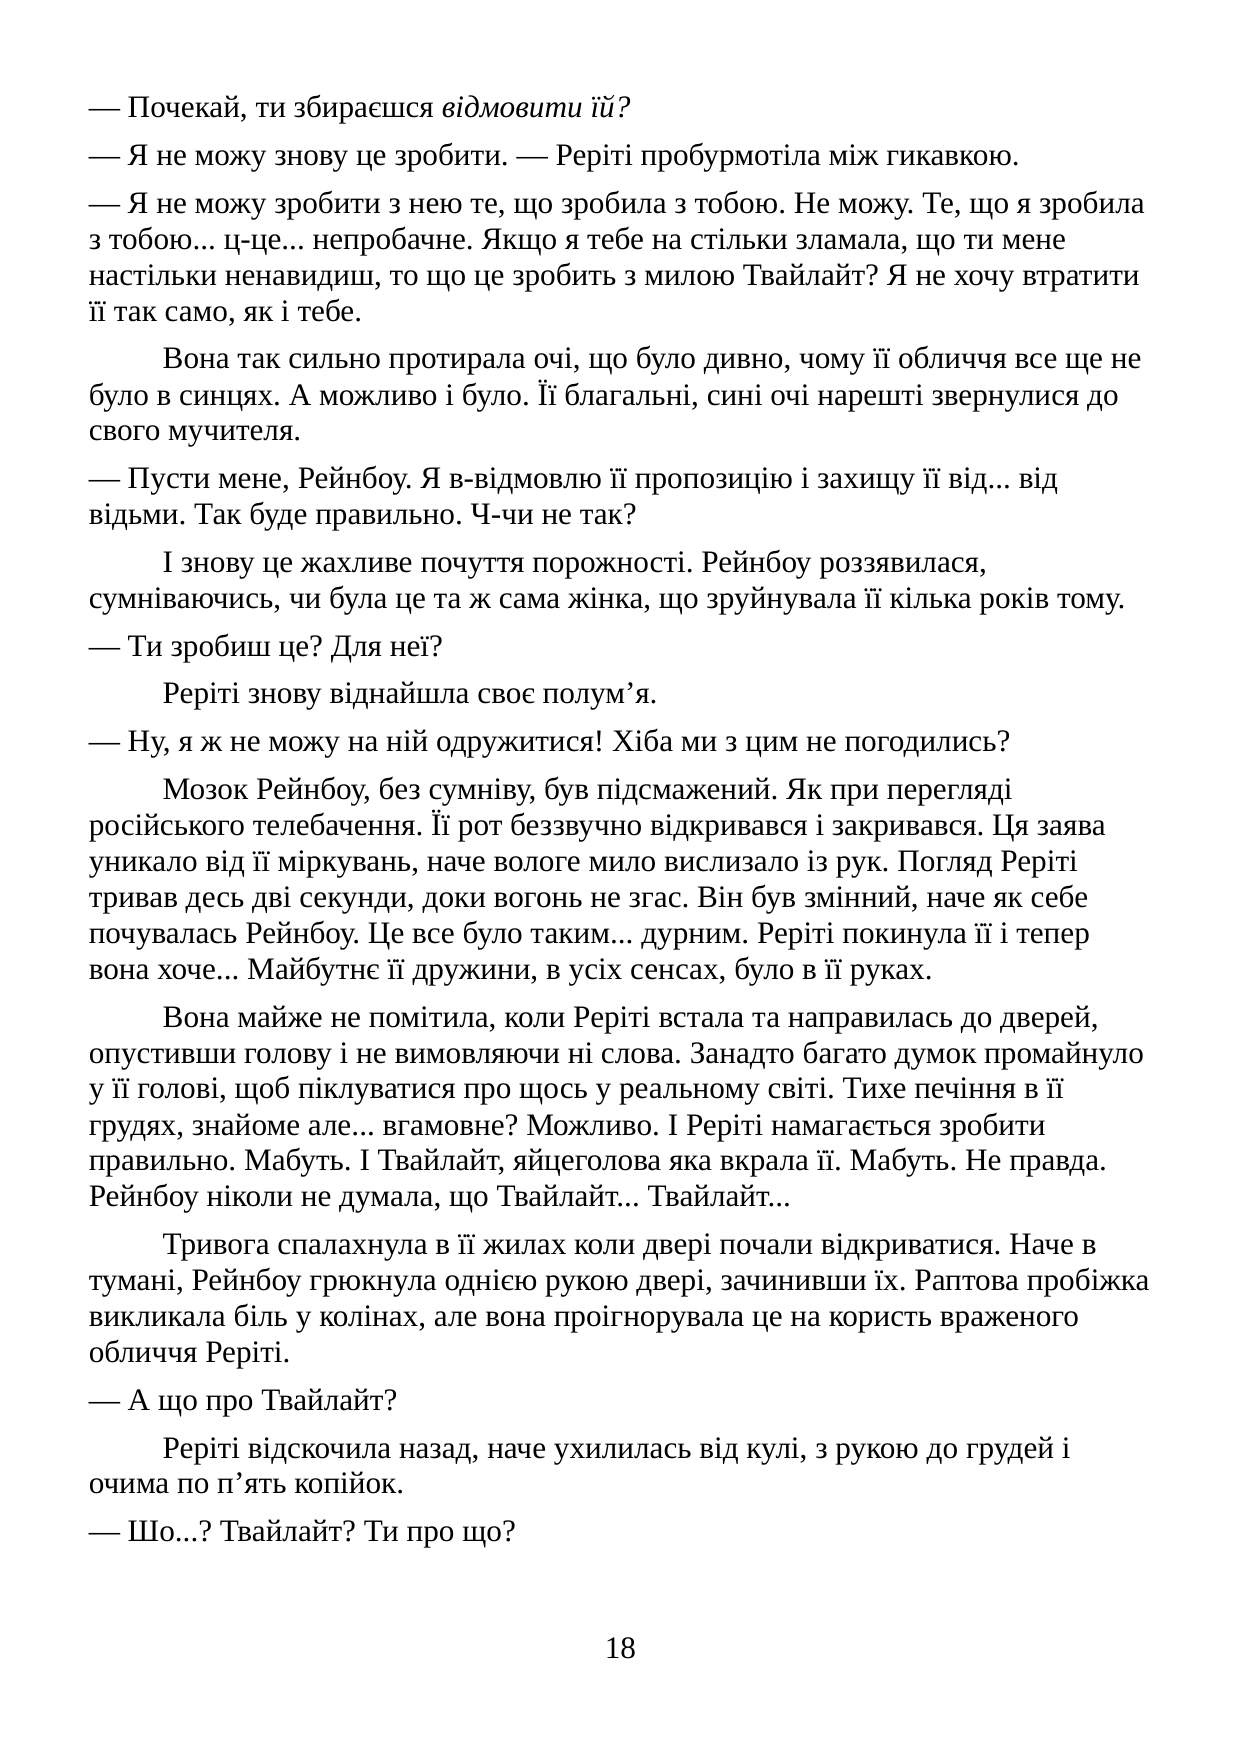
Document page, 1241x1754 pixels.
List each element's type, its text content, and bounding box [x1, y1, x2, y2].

text Тривога спалахнула в її жилах коли двері почали відкриватися. Наче в тумані, Рейнбоу грюкнула однією рукою двері, зачинивши їх. Раптова пробіжка викликала біль у колінах, але вона проігнорувала це на користь враженого обличчя Реріті. [88, 1225, 1152, 1369]
text Реріті знову віднайшла своє полум’я. [88, 675, 1152, 711]
text Мозок Рейнбоу, без сумніву, був підсмажений. Як при перегляді російського телебачення. Її рот беззвучно відкривався і закривався. Ця заява уникало від її міркувань, наче вологе мило вислизало із рук. Погляд Реріті тривав десь дві секунди, доки вогонь не згас. Він був змінний, наче як себе почувалась Рейнбоу. Це все було таким... дурним. Реріті покинула її і тепер вона хоче... Майбутнє її дружини, в усіх сенсах, було в її руках. [88, 770, 1152, 986]
text — Пусти мене, Рейнбоу. Я в-відмовлю її пропозицію і захищу її від... від відьми. Так буде правильно. Ч-чи не так? [88, 459, 1152, 531]
text — Я не можу зробити з нею те, що зробила з тобою. Не можу. Те, що я зробила з тобою... ц-це... непробачне. Якщо я тебе на стільки зламала, що ти мене настільки ненавидиш, то що це зробить з милою Твайлайт? Я не хочу втратити її так само, як і тебе. [88, 184, 1152, 328]
text І знову це жахливе почуття порожності. Рейнбоу роззявилася, сумніваючись, чи була це та ж сама жінка, що зруйнувала її кілька років тому. [88, 543, 1152, 615]
text Реріті відскочила назад, наче ухилилась від кулі, з рукою до грудей і очима по п’ять копійок. [88, 1429, 1152, 1501]
text Вона так сильно протирала очі, що було дивно, чому її обличчя все ще не було в синцях. А можливо і було. Її благальні, сині очі нарешті звернулися до свого мучителя. [88, 340, 1152, 448]
text — А що про Твайлайт? [88, 1381, 1152, 1417]
text — Шо...? Твайлайт? Ти про що? [88, 1513, 1152, 1548]
text — Почекай, ти збираєшся відмовити їй? [88, 88, 1152, 124]
text — Ну, я ж не можу на ній одружитися! Хіба ми з цим не погодились? [88, 723, 1152, 758]
text — Ти зробиш це? Для неї? [88, 627, 1152, 663]
text — Я не можу знову це зробити. — Реріті пробурмотіла між гикавкою. [88, 136, 1152, 172]
text Вона майже не помітила, коли Реріті встала та направилась до дверей, опустивши голову і не вимовляючи ні слова. Занадто багато думок промайнуло у її голові, щоб піклуватися про щось у реальному світі. Тихе печіння в її грудях, знайоме але... вгамовне? Можливо. І Реріті намагається зробити правильно. Мабуть. І Твайлайт, яйцеголова яка вкрала її. Мабуть. Не правда. Рейнбоу ніколи не думала, що Твайлайт... Твайлайт... [88, 998, 1152, 1213]
